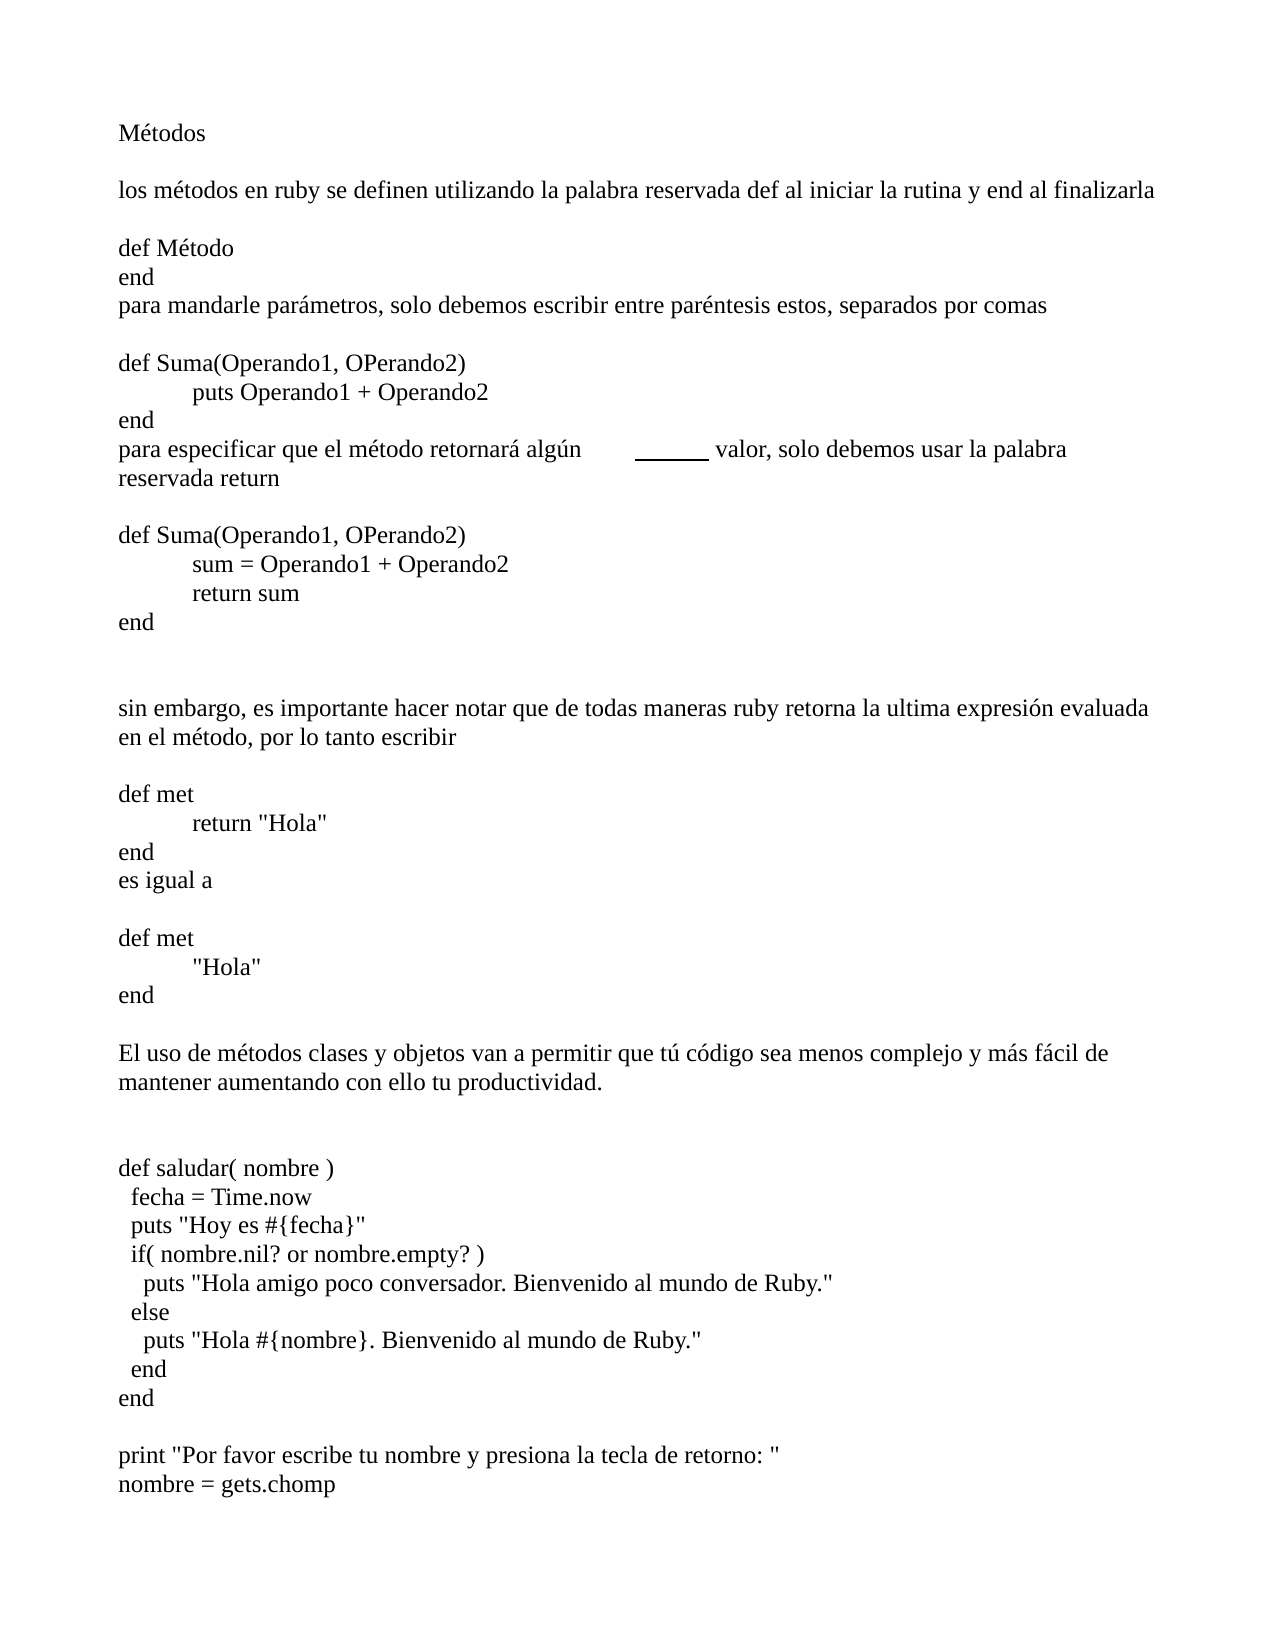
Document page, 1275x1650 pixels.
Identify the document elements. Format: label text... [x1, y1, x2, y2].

text puts Operando1 + Operando2 [118, 377, 1157, 406]
text sum = Operando1 + Operando2 [118, 549, 1157, 578]
text def saludar( nombre ) [118, 1153, 1157, 1182]
text def Suma(Operando1, OPerando2) [118, 521, 1157, 549]
text fecha = Time.now [118, 1182, 1157, 1211]
text end [118, 1354, 1157, 1383]
text El uso de métodos clases y objetos van a permitir que tú código sea menos complejo y más fácil de mantener aumentando con ello tu productividad. [118, 1038, 1157, 1096]
text end [118, 1383, 1157, 1412]
text return sum [118, 578, 1157, 607]
text else [118, 1297, 1157, 1326]
text print "Por favor escribe tu nombre y presiona la tecla de retorno: " [118, 1441, 1157, 1469]
text end [118, 262, 1157, 291]
text if( nombre.nil? or nombre.empty? ) [118, 1239, 1157, 1268]
text sin embargo, es importante hacer notar que de todas maneras ruby retorna la ultima expresión evaluada en el método, por lo tanto escribir [118, 693, 1157, 751]
text end [118, 981, 1157, 1009]
text end [118, 837, 1157, 866]
text def met [118, 779, 1157, 808]
text end [118, 607, 1157, 636]
text puts "Hoy es #{fecha}" [118, 1211, 1157, 1239]
text es igual a [118, 866, 1157, 894]
text "Hola" [118, 952, 1157, 981]
text def Método [118, 233, 1157, 262]
text Métodos [118, 118, 1157, 147]
text nombre = gets.chomp [118, 1469, 1157, 1498]
text end [118, 406, 1157, 434]
text def met [118, 923, 1157, 952]
text para especificar que el método retornará algún valor, solo debemos usar la palabra reservada return [118, 434, 1157, 492]
text return "Hola" [118, 808, 1157, 837]
text puts "Hola #{nombre}. Bienvenido al mundo de Ruby." [118, 1326, 1157, 1354]
text los métodos en ruby se definen utilizando la palabra reservada def al iniciar la rutina y end al finalizarla [118, 176, 1157, 204]
text puts "Hola amigo poco conversador. Bienvenido al mundo de Ruby." [118, 1268, 1157, 1297]
text para mandarle parámetros, solo debemos escribir entre paréntesis estos, separados por comas [118, 291, 1157, 319]
text def Suma(Operando1, OPerando2) [118, 348, 1157, 377]
